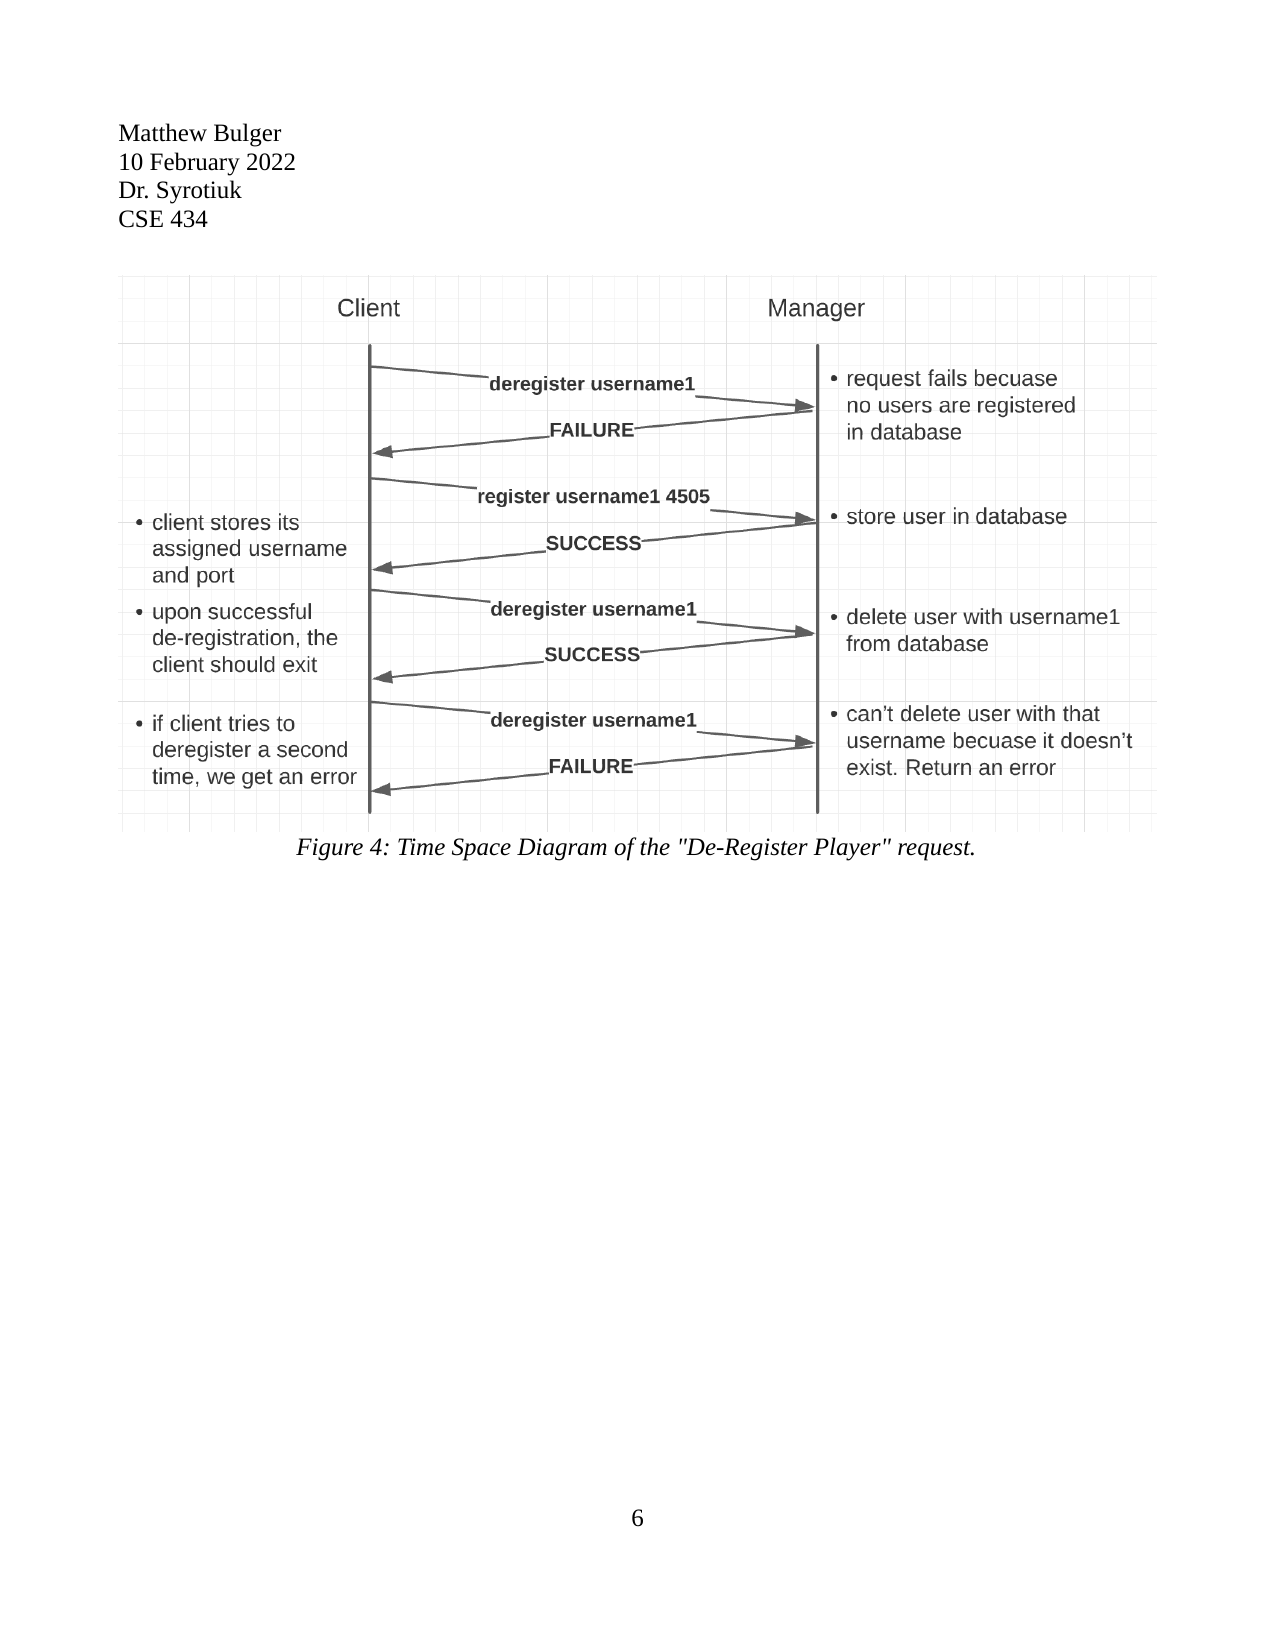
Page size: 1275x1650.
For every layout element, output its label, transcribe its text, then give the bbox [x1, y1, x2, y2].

text Figure 4: Time Space Diagram of the "De-Register Player" request. [118, 832, 1157, 861]
picture [118, 275, 1157, 832]
